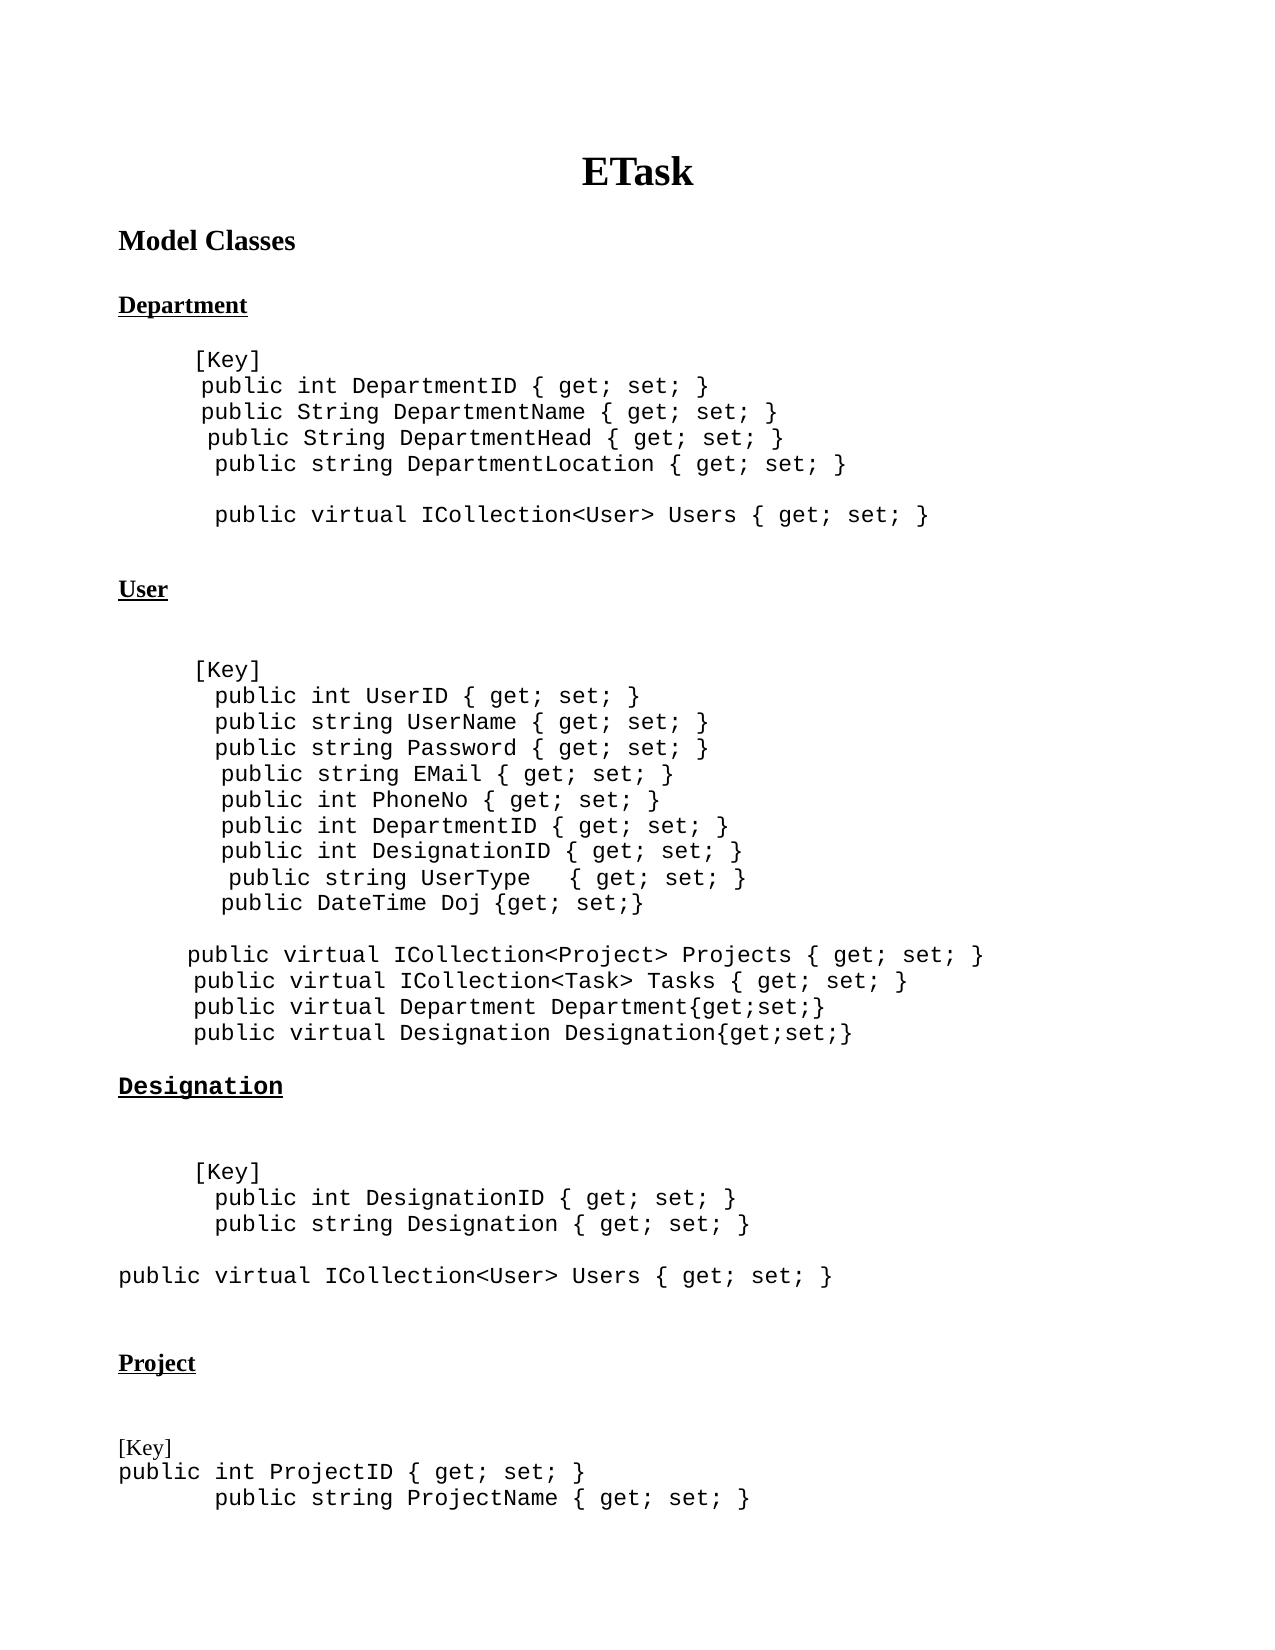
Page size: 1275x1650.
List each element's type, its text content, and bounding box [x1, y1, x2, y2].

text public int DesignationID { get; set; } [118, 1187, 1157, 1212]
text public int DepartmentID { get; set; } [118, 374, 1157, 400]
text Model Classes [118, 223, 1157, 257]
text public String DepartmentHead { get; set; } [118, 426, 1157, 452]
text User [118, 574, 1157, 603]
text Designation [118, 1073, 1157, 1102]
text public string ProjectName { get; set; } [118, 1486, 1157, 1512]
text [Key] [118, 1434, 1157, 1460]
text public int DesignationID { get; set; } [118, 840, 1157, 866]
text public string EMail { get; set; } [118, 762, 1157, 788]
text public string Password { get; set; } [118, 736, 1157, 762]
text ETask [118, 147, 1157, 195]
text public virtual ICollection<Project> Projects { get; set; } [118, 944, 1157, 969]
text public DateTime Doj {get; set;} [118, 892, 1157, 918]
text public virtual ICollection<Task> Tasks { get; set; } [118, 969, 1157, 996]
text public string UserType { get; set; } [118, 866, 1157, 892]
text public int ProjectID { get; set; } [118, 1460, 1157, 1486]
text public int DepartmentID { get; set; } [118, 814, 1157, 840]
text Department [118, 291, 1157, 319]
text [Key] [118, 348, 1157, 374]
text Project [118, 1348, 1157, 1377]
text public virtual Designation Designation{get;set;} [118, 1021, 1157, 1047]
text public virtual ICollection<User> Users { get; set; } [118, 1264, 1157, 1290]
text public string Designation { get; set; } [118, 1212, 1157, 1238]
text public String DepartmentName { get; set; } [118, 400, 1157, 426]
text [Key] [118, 658, 1157, 684]
text public int PhoneNo { get; set; } [118, 788, 1157, 814]
text public string UserName { get; set; } [118, 710, 1157, 736]
text [Key] [118, 1158, 1157, 1187]
text public virtual ICollection<User> Users { get; set; } [118, 504, 1157, 530]
text public int UserID { get; set; } [118, 684, 1157, 710]
text public virtual Department Department{get;set;} [118, 996, 1157, 1021]
text public string DepartmentLocation { get; set; } [118, 452, 1157, 478]
